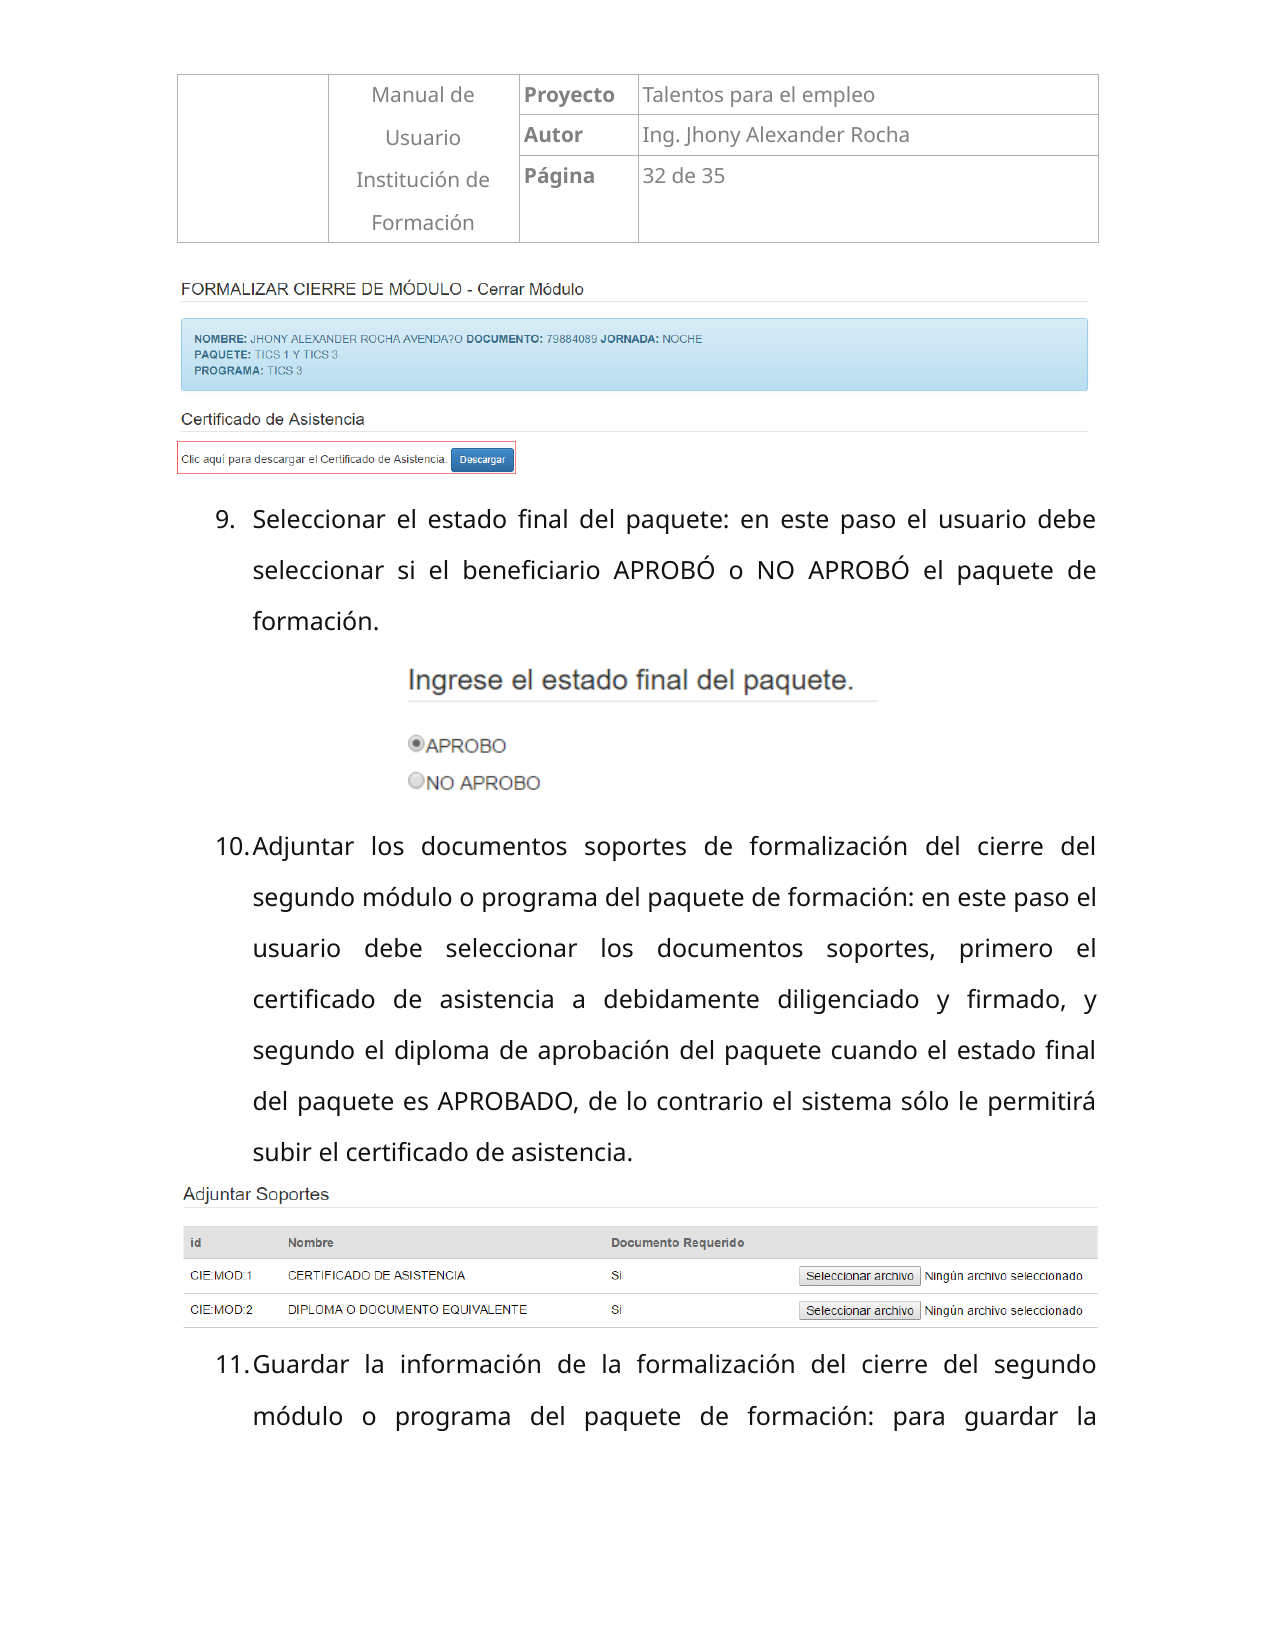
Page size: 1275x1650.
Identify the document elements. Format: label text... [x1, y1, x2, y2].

list Seleccionar el estado final del paquete: en este paso el usuario debe seleccionar si el beneficiario APROBÓ o NO APROBÓ el paquete de formación. [215, 485, 1098, 638]
picture [177, 1186, 1098, 1331]
picture [177, 276, 1098, 485]
list Adjuntar los documentos soportes de formalización del cierre del segundo módulo o programa del paquete de formación: en este paso el usuario debe seleccionar los documentos soportes, primero el certificado de asistencia a debidamente diligenciado y firmado, y segundo el diploma de aprobación del paquete cuando el estado final del paquete es APROBADO, de lo contrario el sistema sólo le permitirá subir el certificado de asistencia. [215, 655, 1098, 1169]
list Guardar la información de la formalización del cierre del segundo módulo o programa del paquete de formación: para guardar la [215, 1331, 1098, 1432]
picture [397, 655, 879, 812]
